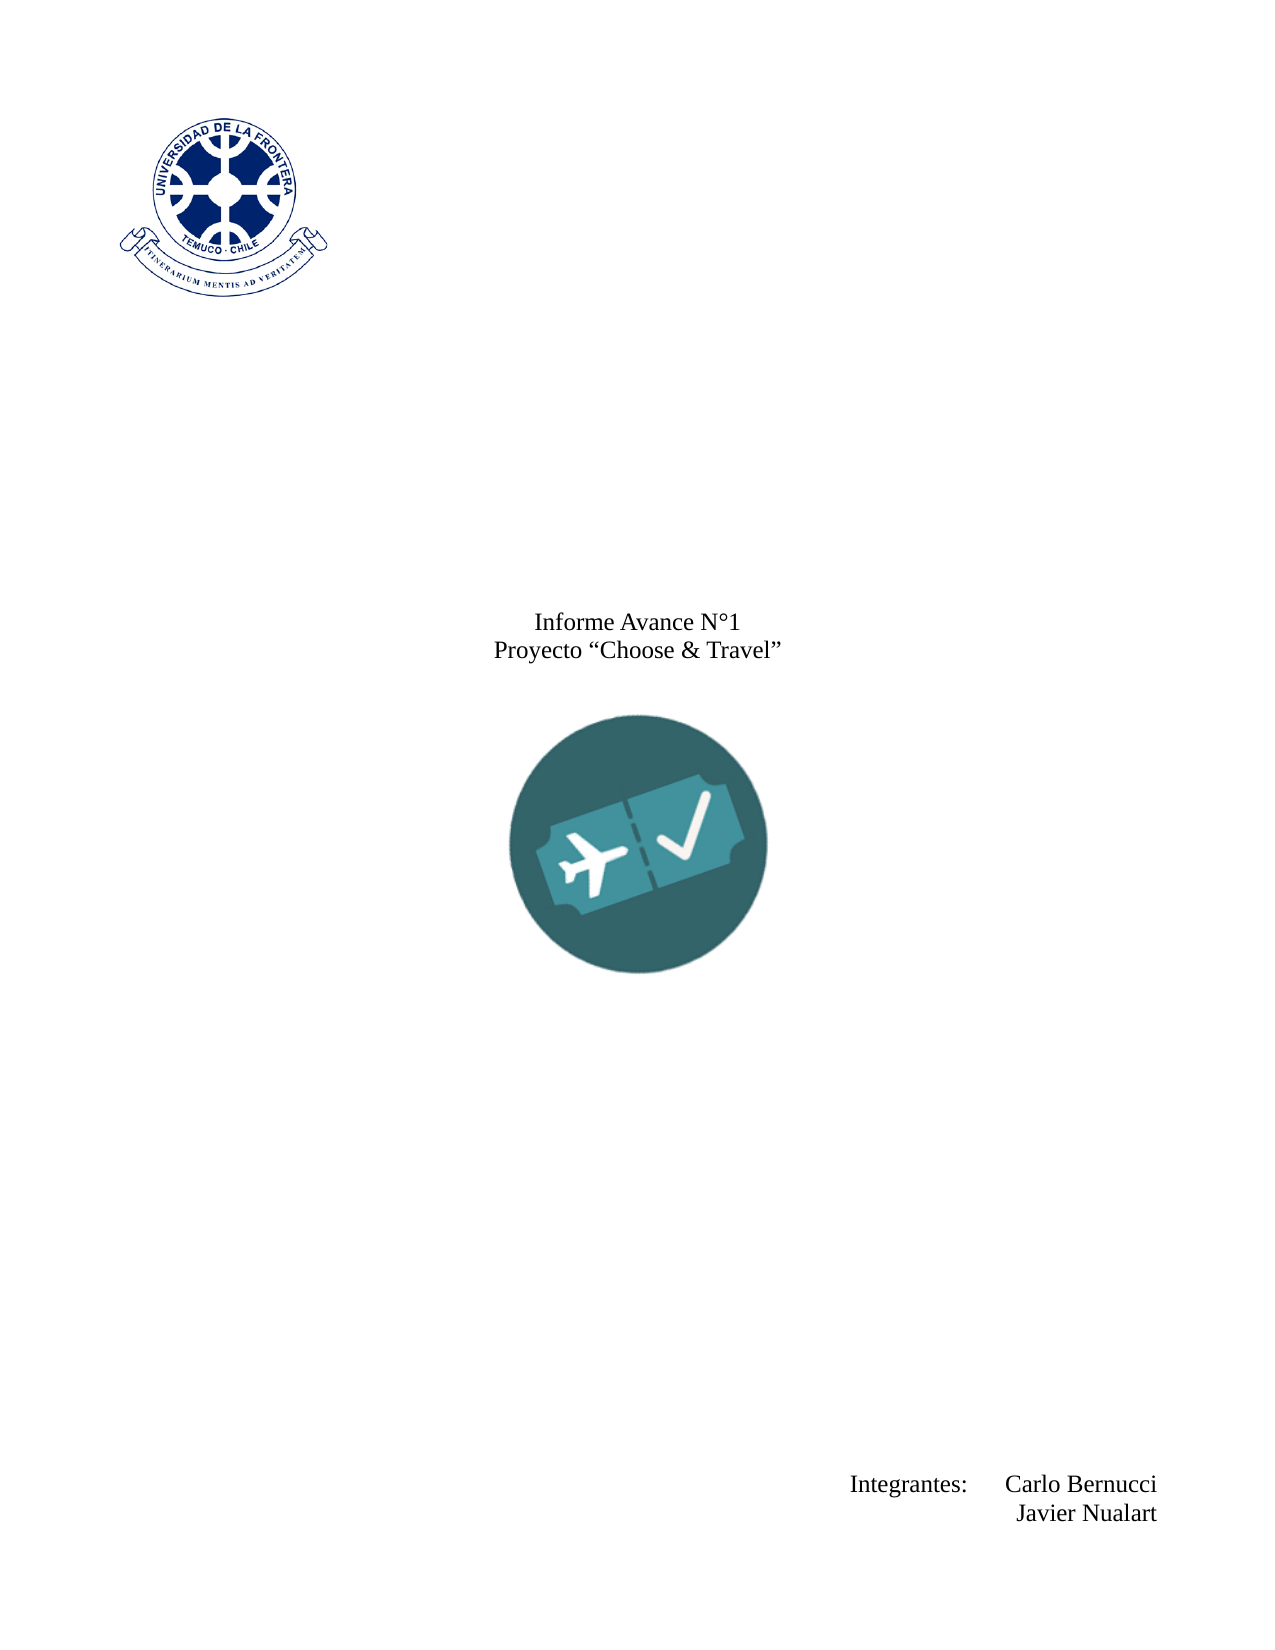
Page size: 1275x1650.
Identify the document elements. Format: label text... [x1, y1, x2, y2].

picture [119, 118, 328, 297]
text Javier Nualart [118, 1498, 1157, 1527]
text Integrantes: Carlo Bernucci [118, 1469, 1157, 1498]
text Proyecto “Choose & Travel” [118, 636, 1157, 664]
picture [431, 686, 844, 996]
text Informe Avance N°1 [118, 607, 1157, 636]
